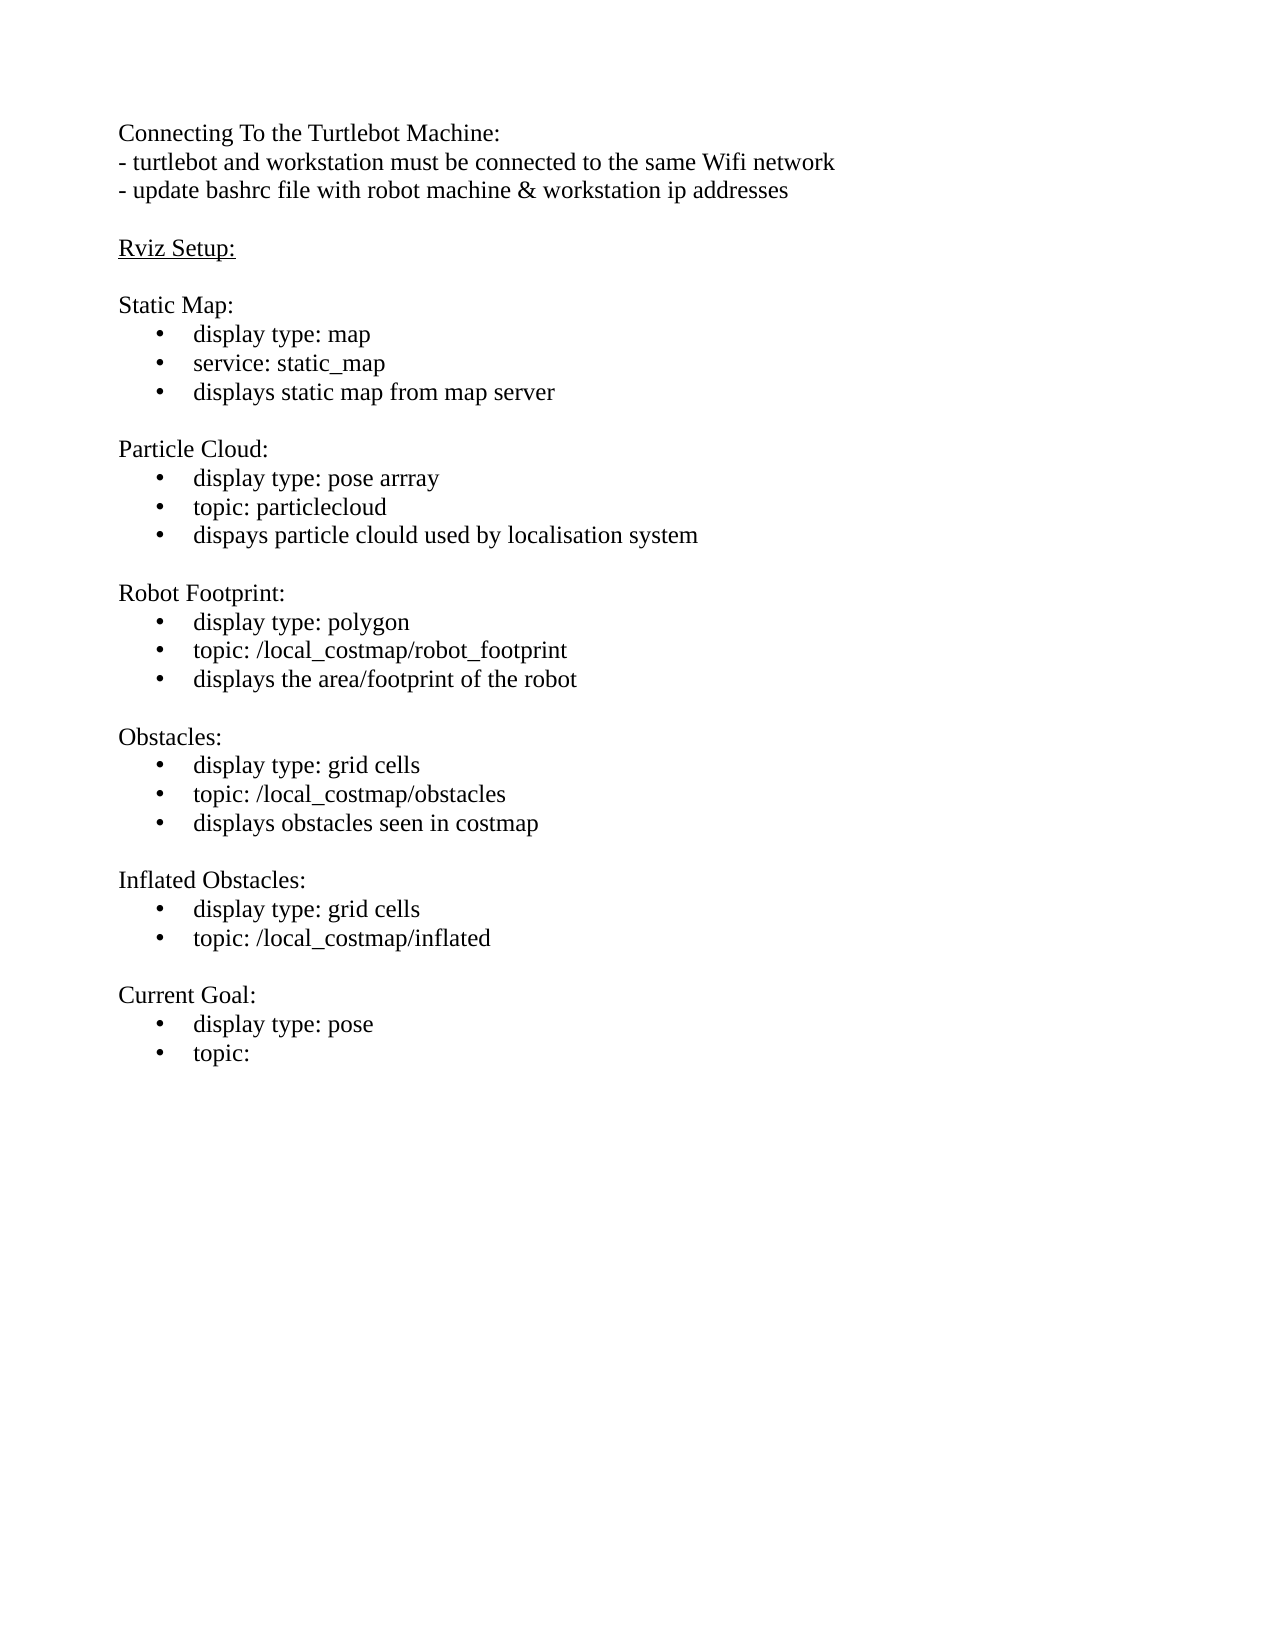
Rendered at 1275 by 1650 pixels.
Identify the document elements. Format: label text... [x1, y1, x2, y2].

text Current Goal: [118, 981, 1157, 1009]
list topic: /local_costmap/obstacles [156, 779, 1157, 808]
list topic: /local_costmap/robot_footprint [156, 636, 1157, 664]
list display type: map [156, 319, 1157, 348]
text - update bashrc file with robot machine & workstation ip addresses [118, 176, 1157, 204]
text Static Map: [118, 291, 1157, 319]
list displays obstacles seen in costmap [156, 808, 1157, 837]
list topic: /local_costmap/inflated [156, 923, 1157, 952]
text Particle Cloud: [118, 434, 1157, 463]
list topic: [156, 1038, 1157, 1067]
text Inflated Obstacles: [118, 866, 1157, 894]
list display type: grid cells [156, 751, 1157, 779]
list display type: grid cells [156, 894, 1157, 923]
list dispays particle clould used by localisation system [156, 521, 1157, 549]
text Obstacles: [118, 722, 1157, 751]
list display type: pose [156, 1009, 1157, 1038]
text Connecting To the Turtlebot Machine: - turtlebot and workstation must be connected to the same Wifi network [118, 118, 1157, 176]
list display type: pose arrray [156, 463, 1157, 492]
list topic: particlecloud [156, 492, 1157, 521]
text Robot Footprint: [118, 578, 1157, 607]
list displays the area/footprint of the robot [156, 664, 1157, 693]
text Rviz Setup: [118, 233, 1157, 262]
list display type: polygon [156, 607, 1157, 636]
list displays static map from map server [156, 377, 1157, 406]
list service: static_map [156, 348, 1157, 377]
